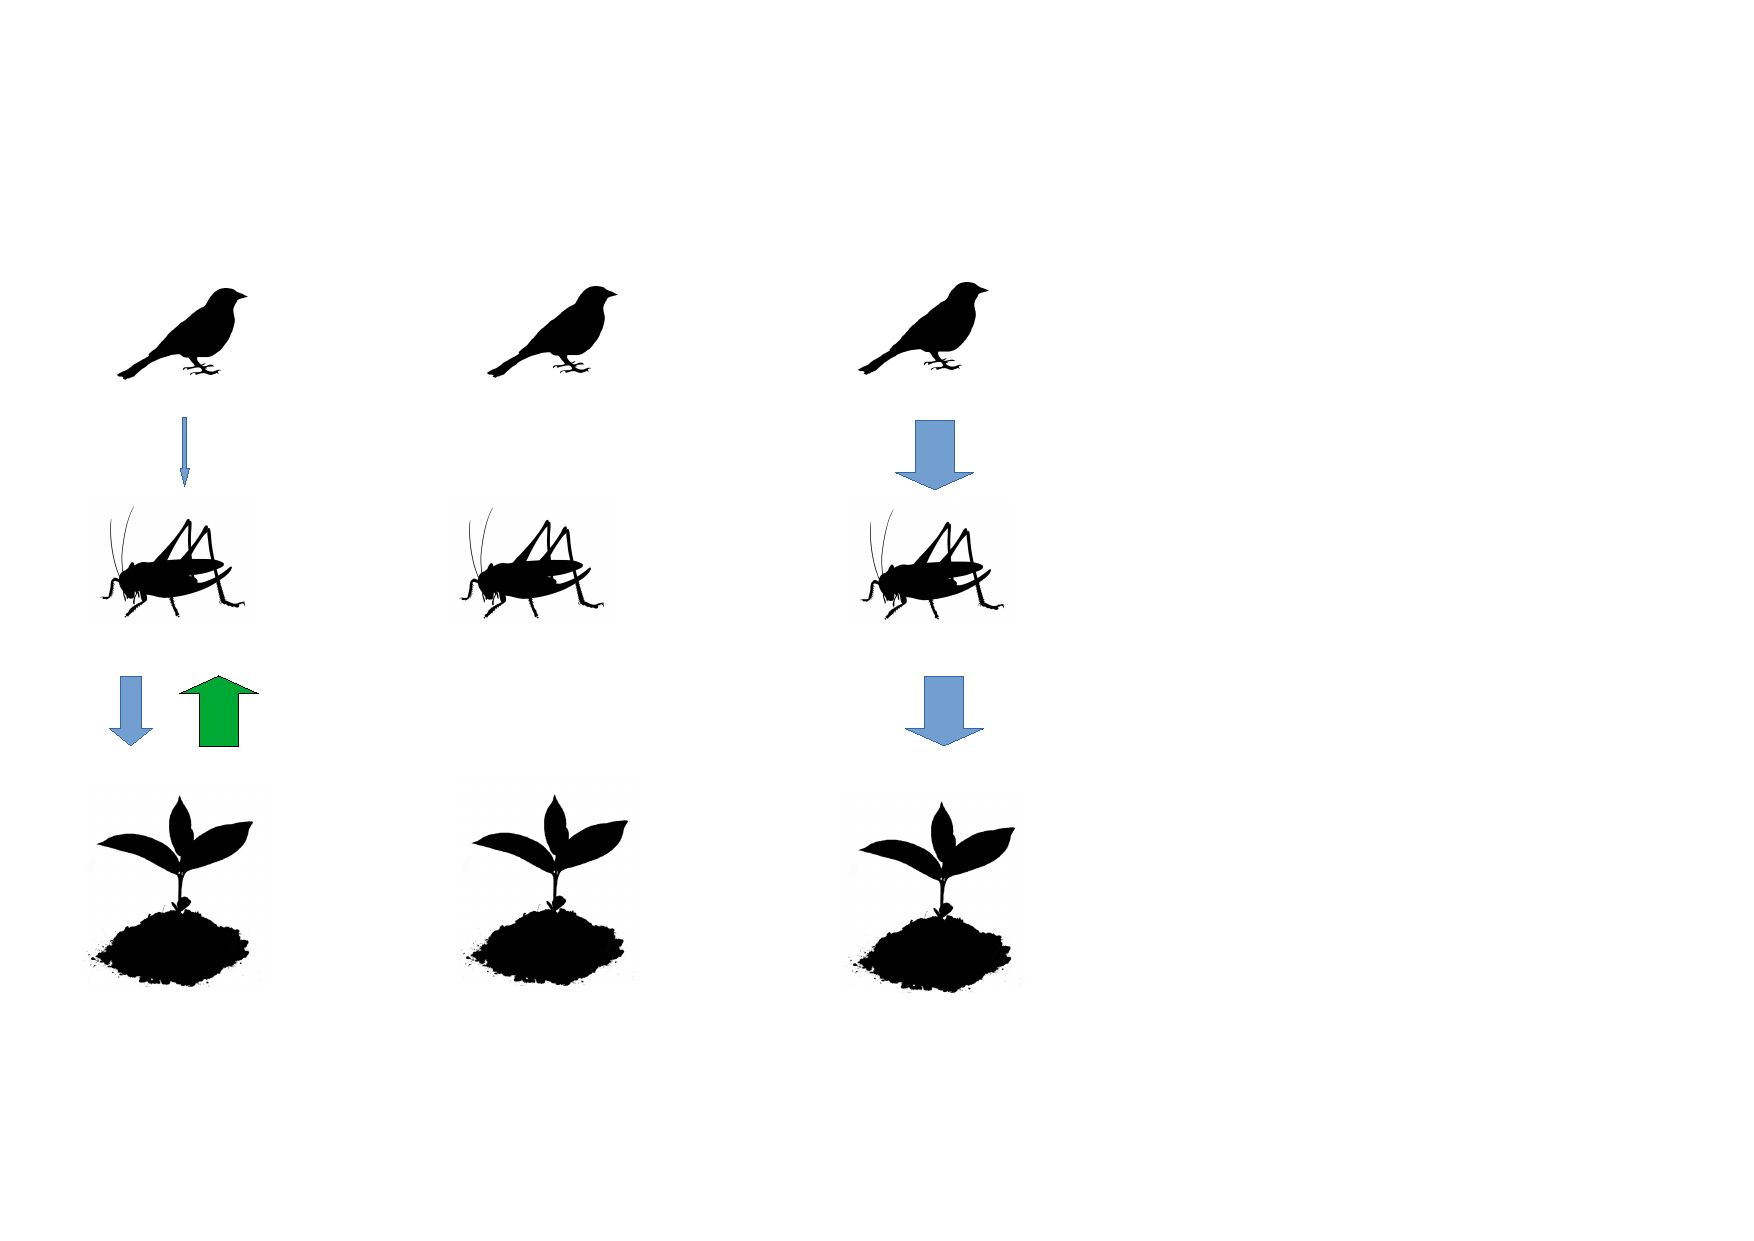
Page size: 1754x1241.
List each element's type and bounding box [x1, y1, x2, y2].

picture [456, 779, 642, 986]
picture [447, 499, 611, 624]
picture [843, 786, 1029, 993]
picture [847, 500, 1011, 625]
picture [855, 278, 992, 381]
picture [114, 284, 251, 386]
picture [82, 780, 267, 988]
picture [87, 497, 252, 623]
picture [484, 282, 621, 384]
